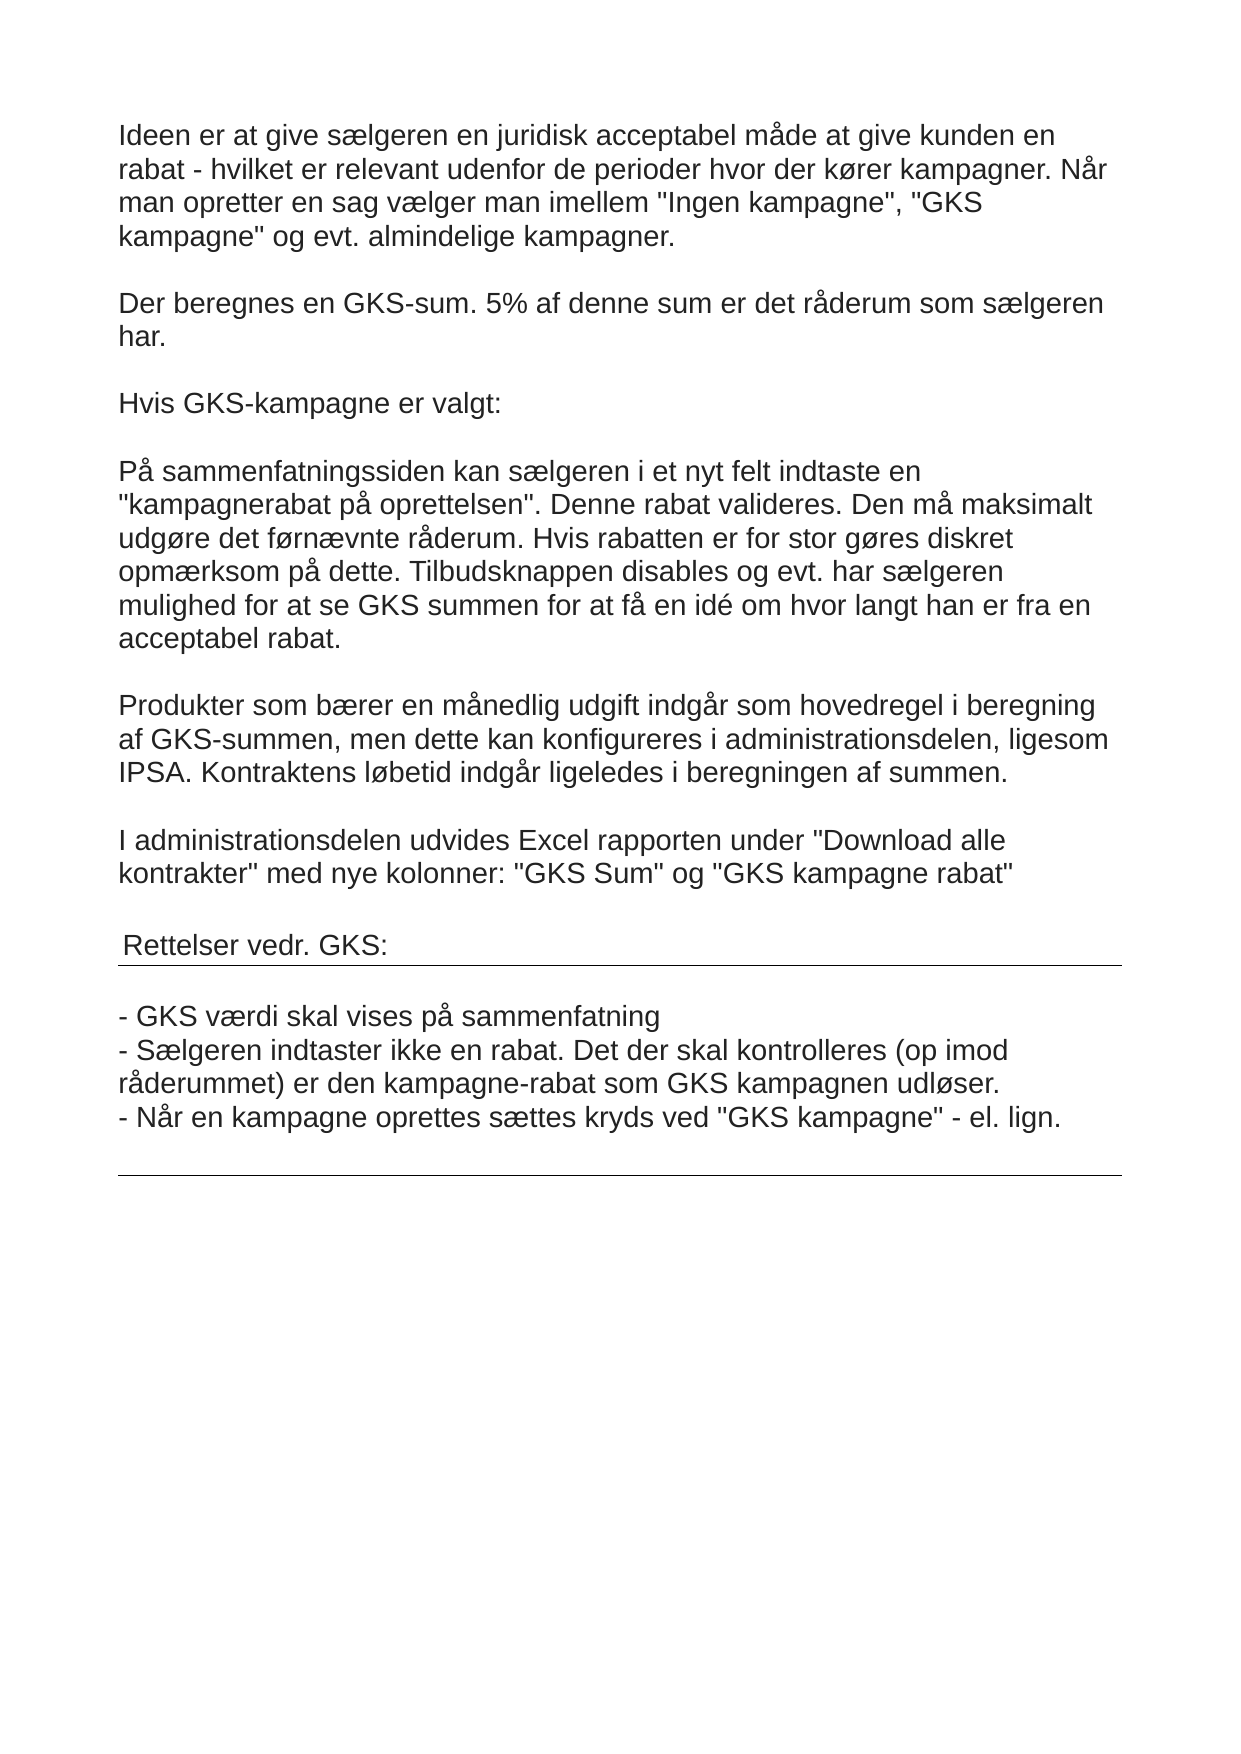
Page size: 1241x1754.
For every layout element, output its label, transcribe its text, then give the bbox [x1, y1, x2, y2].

text - Når en kampagne oprettes sættes kryds ved "GKS kampagne" - el. lign. [118, 1100, 1122, 1133]
text - Sælgeren indtaster ikke en rabat. Det der skal kontrolleres (op imod råderummet) er den kampagne-rabat som GKS kampagnen udløser. [118, 1033, 1122, 1100]
text På sammenfatningssiden kan sælgeren i et nyt felt indtaste en "kampagnerabat på oprettelsen". Denne rabat valideres. Den må maksimalt udgøre det førnævnte råderum. Hvis rabatten er for stor gøres diskret opmærksom på dette. Tilbudsknappen disables og evt. har sælgeren mulighed for at se GKS summen for at få en idé om hvor langt han er fra en acceptabel rabat. [118, 453, 1122, 655]
text Der beregnes en GKS-sum. 5% af denne sum er det råderum som sælgeren har. [118, 286, 1122, 353]
text Rettelser vedr. GKS: [118, 923, 1122, 965]
text - GKS værdi skal vises på sammenfatning [118, 999, 1122, 1033]
text Ideen er at give sælgeren en juridisk acceptabel måde at give kunden en rabat - hvilket er relevant udenfor de perioder hvor der kører kampagner. Når man opretter en sag vælger man imellem "Ingen kampagne", "GKS kampagne" og evt. almindelige kampagner. [118, 118, 1122, 252]
text Hvis GKS-kampagne er valgt: [118, 386, 1122, 420]
text Produkter som bærer en månedlig udgift indgår som hovedregel i beregning af GKS-summen, men dette kan konfigureres i administrationsdelen, ligesom IPSA. Kontraktens løbetid indgår ligeledes i beregningen af summen. [118, 688, 1122, 789]
text I administrationsdelen udvides Excel rapporten under "Download alle kontrakter" med nye kolonner: "GKS Sum" og "GKS kampagne rabat" [118, 822, 1122, 889]
